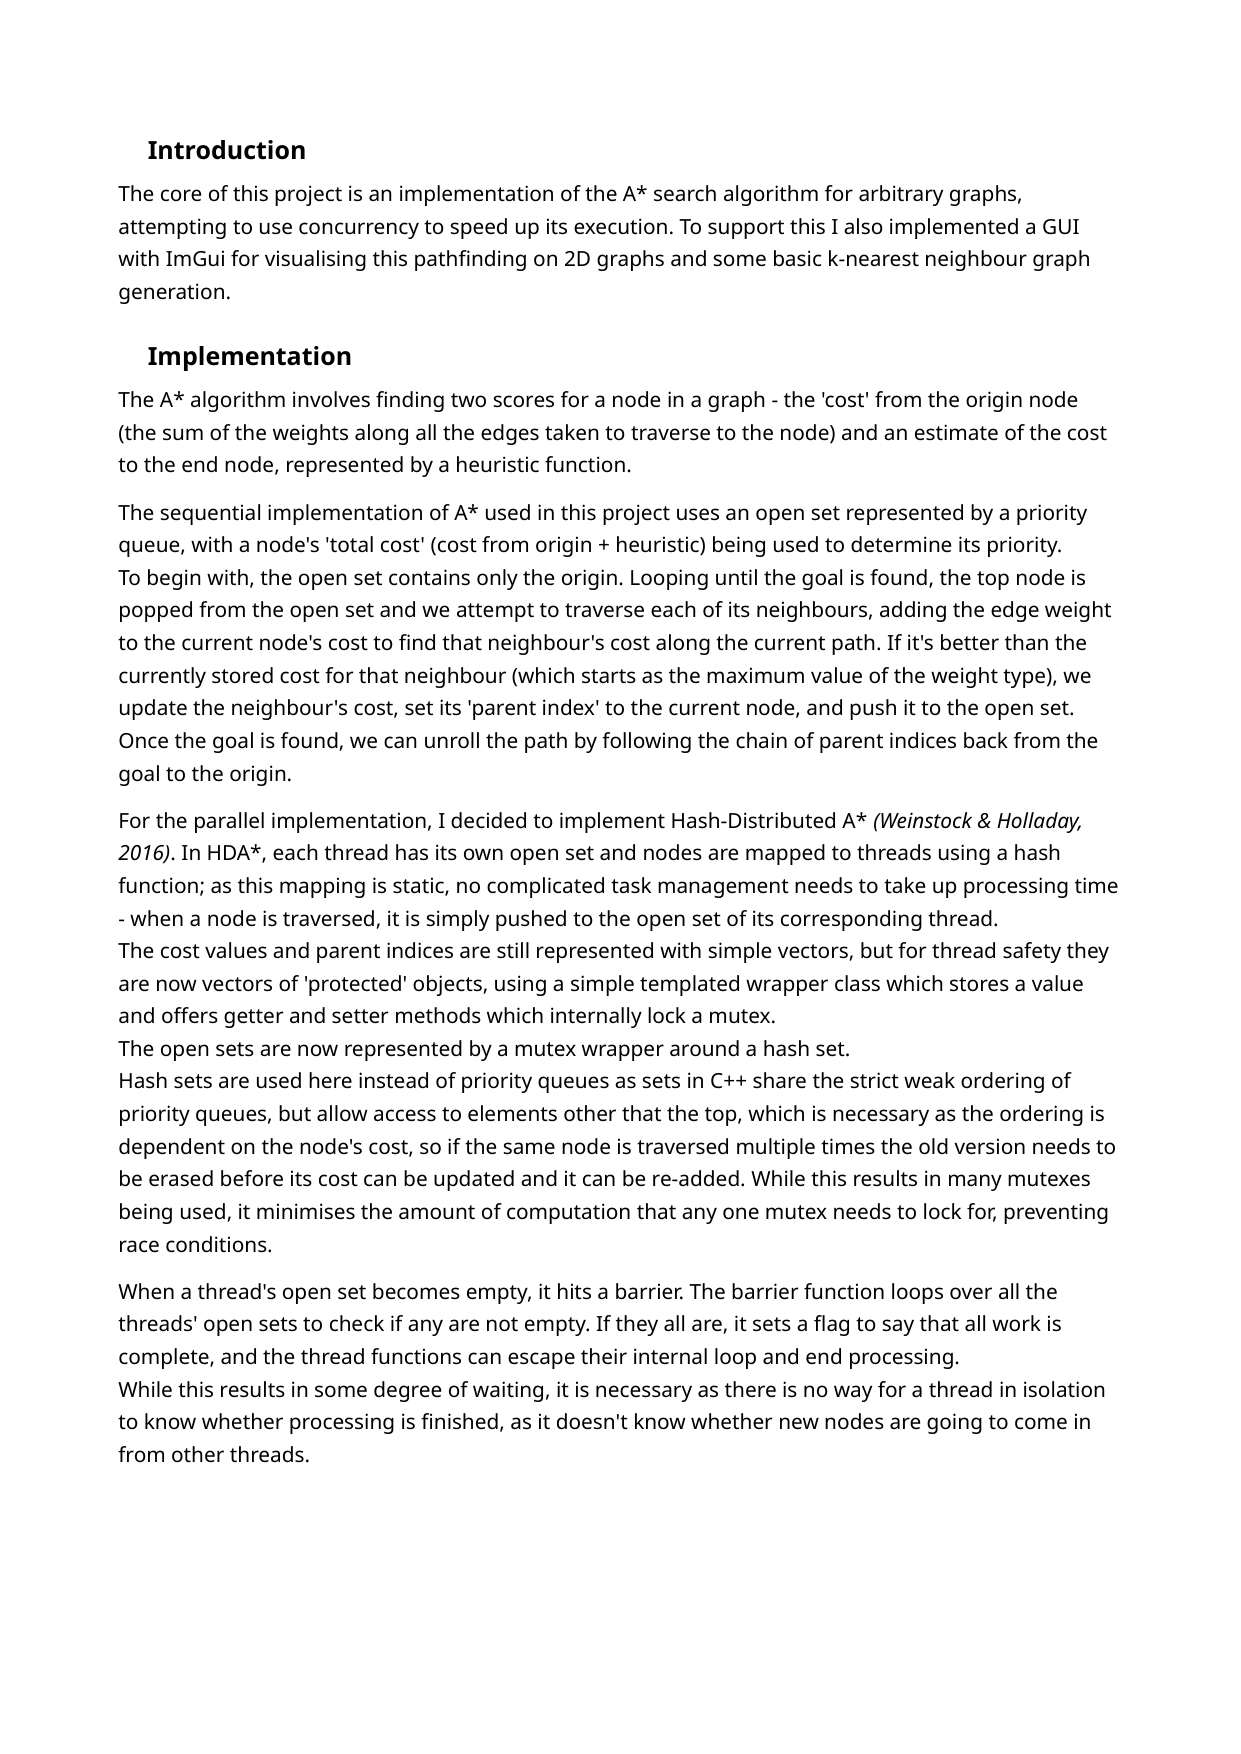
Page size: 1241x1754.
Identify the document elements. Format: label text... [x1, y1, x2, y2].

subtitle Implementation [118, 339, 1122, 373]
subtitle Introduction [118, 133, 1122, 167]
text The sequential implementation of A* used in this project uses an open set represented by a priority queue, with a node's 'total cost' (cost from origin + heuristic) being used to determine its priority. To begin with, the open set contains only the origin. Looping until the goal is found, the top node is popped from the open set and we attempt to traverse each of its neighbours, adding the edge weight to the current node's cost to find that neighbour's cost along the current path. If it's better than the currently stored cost for that neighbour (which starts as the maximum value of the weight type), we update the neighbour's cost, set its 'parent index' to the current node, and push it to the open set. Once the goal is found, we can unroll the path by following the chain of parent indices back from the goal to the origin. [118, 498, 1122, 787]
text For the parallel implementation, I decided to implement Hash-Distributed A* (Weinstock & Holladay, 2016). In HDA*, each thread has its own open set and nodes are mapped to threads using a hash function; as this mapping is static, no complicated task management needs to take up processing time - when a node is traversed, it is simply pushed to the open set of its corresponding thread. The cost values and parent indices are still represented with simple vectors, but for thread safety they are now vectors of 'protected' objects, using a simple templated wrapper class which stores a value and offers getter and setter methods which internally lock a mutex. The open sets are now represented by a mutex wrapper around a hash set. Hash sets are used here instead of priority queues as sets in C++ share the strict weak ordering of priority queues, but allow access to elements other that the top, which is necessary as the ordering is dependent on the node's cost, so if the same node is traversed multiple times the old version needs to be erased before its cost can be updated and it can be re-added. While this results in many mutexes being used, it minimises the amount of computation that any one mutex needs to lock for, preventing race conditions. [118, 806, 1122, 1258]
text The A* algorithm involves finding two scores for a node in a graph - the 'cost' from the origin node (the sum of the weights along all the edges taken to traverse to the node) and an estimate of the cost to the end node, represented by a heuristic function. [118, 385, 1122, 479]
text When a thread's open set becomes empty, it hits a barrier. The barrier function loops over all the threads' open sets to check if any are not empty. If they all are, it sets a flag to say that all work is complete, and the thread functions can escape their internal loop and end processing. While this results in some degree of waiting, it is necessary as there is no way for a thread in isolation to know whether processing is finished, as it doesn't know whether new nodes are going to come in from other threads. [118, 1277, 1122, 1468]
text The core of this project is an implementation of the A* search algorithm for arbitrary graphs, attempting to use concurrency to speed up its execution. To support this I also implemented a GUI with ImGui for visualising this pathfinding on 2D graphs and some basic k-nearest neighbour graph generation. [118, 179, 1122, 306]
